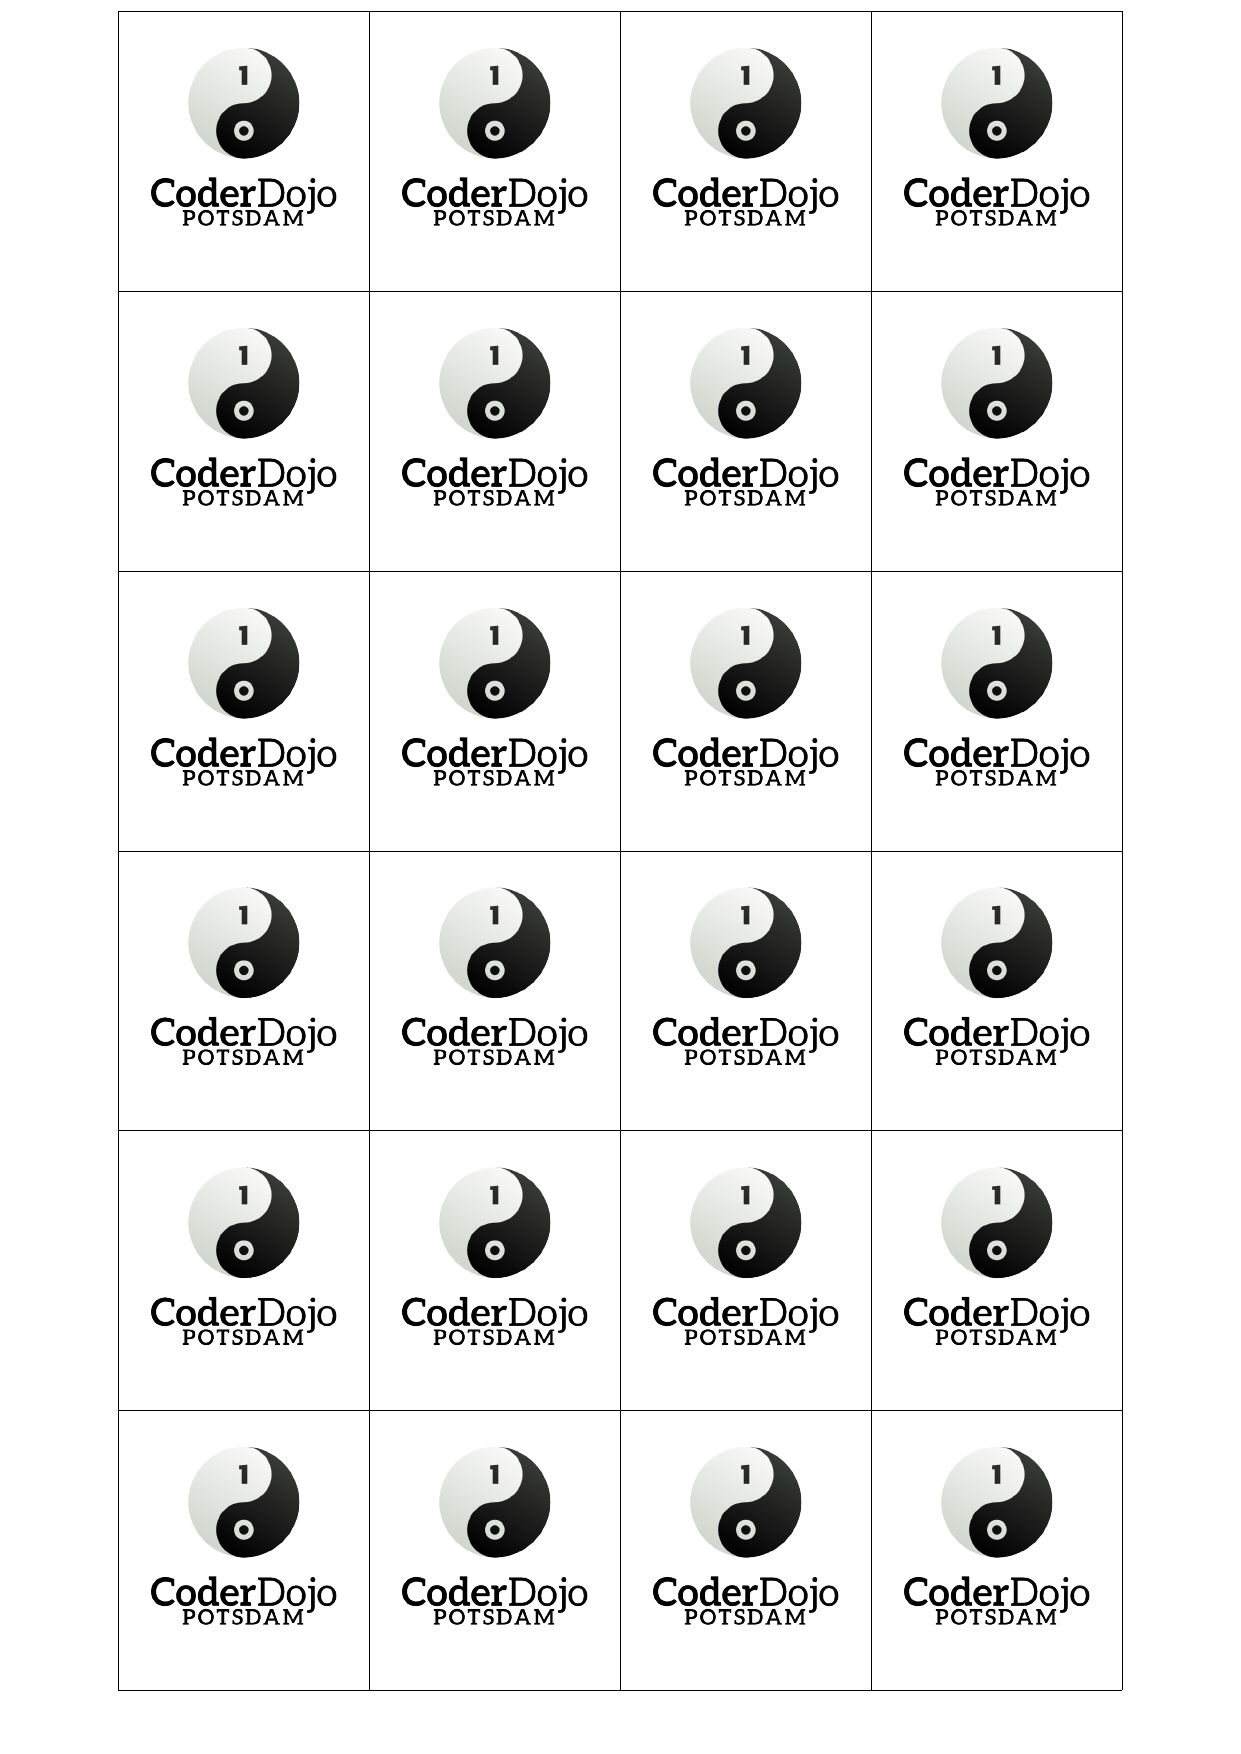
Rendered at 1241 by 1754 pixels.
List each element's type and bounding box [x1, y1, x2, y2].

table_cell [370, 292, 620, 571]
picture [876, 296, 1117, 537]
picture [374, 1416, 615, 1656]
table_cell [872, 1411, 1122, 1690]
table_cell [872, 292, 1122, 571]
picture [123, 1416, 364, 1656]
picture [123, 856, 364, 1096]
table_cell [370, 572, 620, 851]
picture [876, 1416, 1117, 1656]
table_cell [621, 1411, 871, 1690]
picture [876, 576, 1117, 817]
table_cell [872, 1131, 1122, 1410]
table_cell [370, 1131, 620, 1410]
table_cell [621, 852, 871, 1130]
picture [374, 1136, 615, 1376]
table_cell [621, 292, 871, 571]
table_cell [119, 852, 369, 1130]
table_cell [119, 292, 369, 571]
picture [625, 576, 866, 817]
picture [625, 296, 866, 537]
table_cell [872, 852, 1122, 1130]
table_cell [621, 1131, 871, 1410]
picture [625, 17, 866, 257]
picture [123, 17, 364, 257]
picture [123, 296, 364, 537]
picture [374, 576, 615, 817]
table_header [621, 12, 871, 291]
picture [123, 576, 364, 817]
picture [876, 856, 1117, 1096]
picture [625, 1416, 866, 1656]
picture [123, 1136, 364, 1376]
table_header [872, 12, 1122, 291]
picture [625, 1136, 866, 1376]
picture [876, 1136, 1117, 1376]
table_cell [119, 1411, 369, 1690]
table_cell [119, 1131, 369, 1410]
table_cell [621, 572, 871, 851]
table_cell [872, 572, 1122, 851]
picture [374, 856, 615, 1096]
picture [876, 17, 1117, 257]
picture [374, 296, 615, 537]
table_cell [370, 852, 620, 1130]
table_cell [119, 572, 369, 851]
picture [374, 17, 615, 257]
table_header [370, 12, 620, 291]
table_header [119, 12, 369, 291]
table_cell [370, 1411, 620, 1690]
picture [625, 856, 866, 1096]
